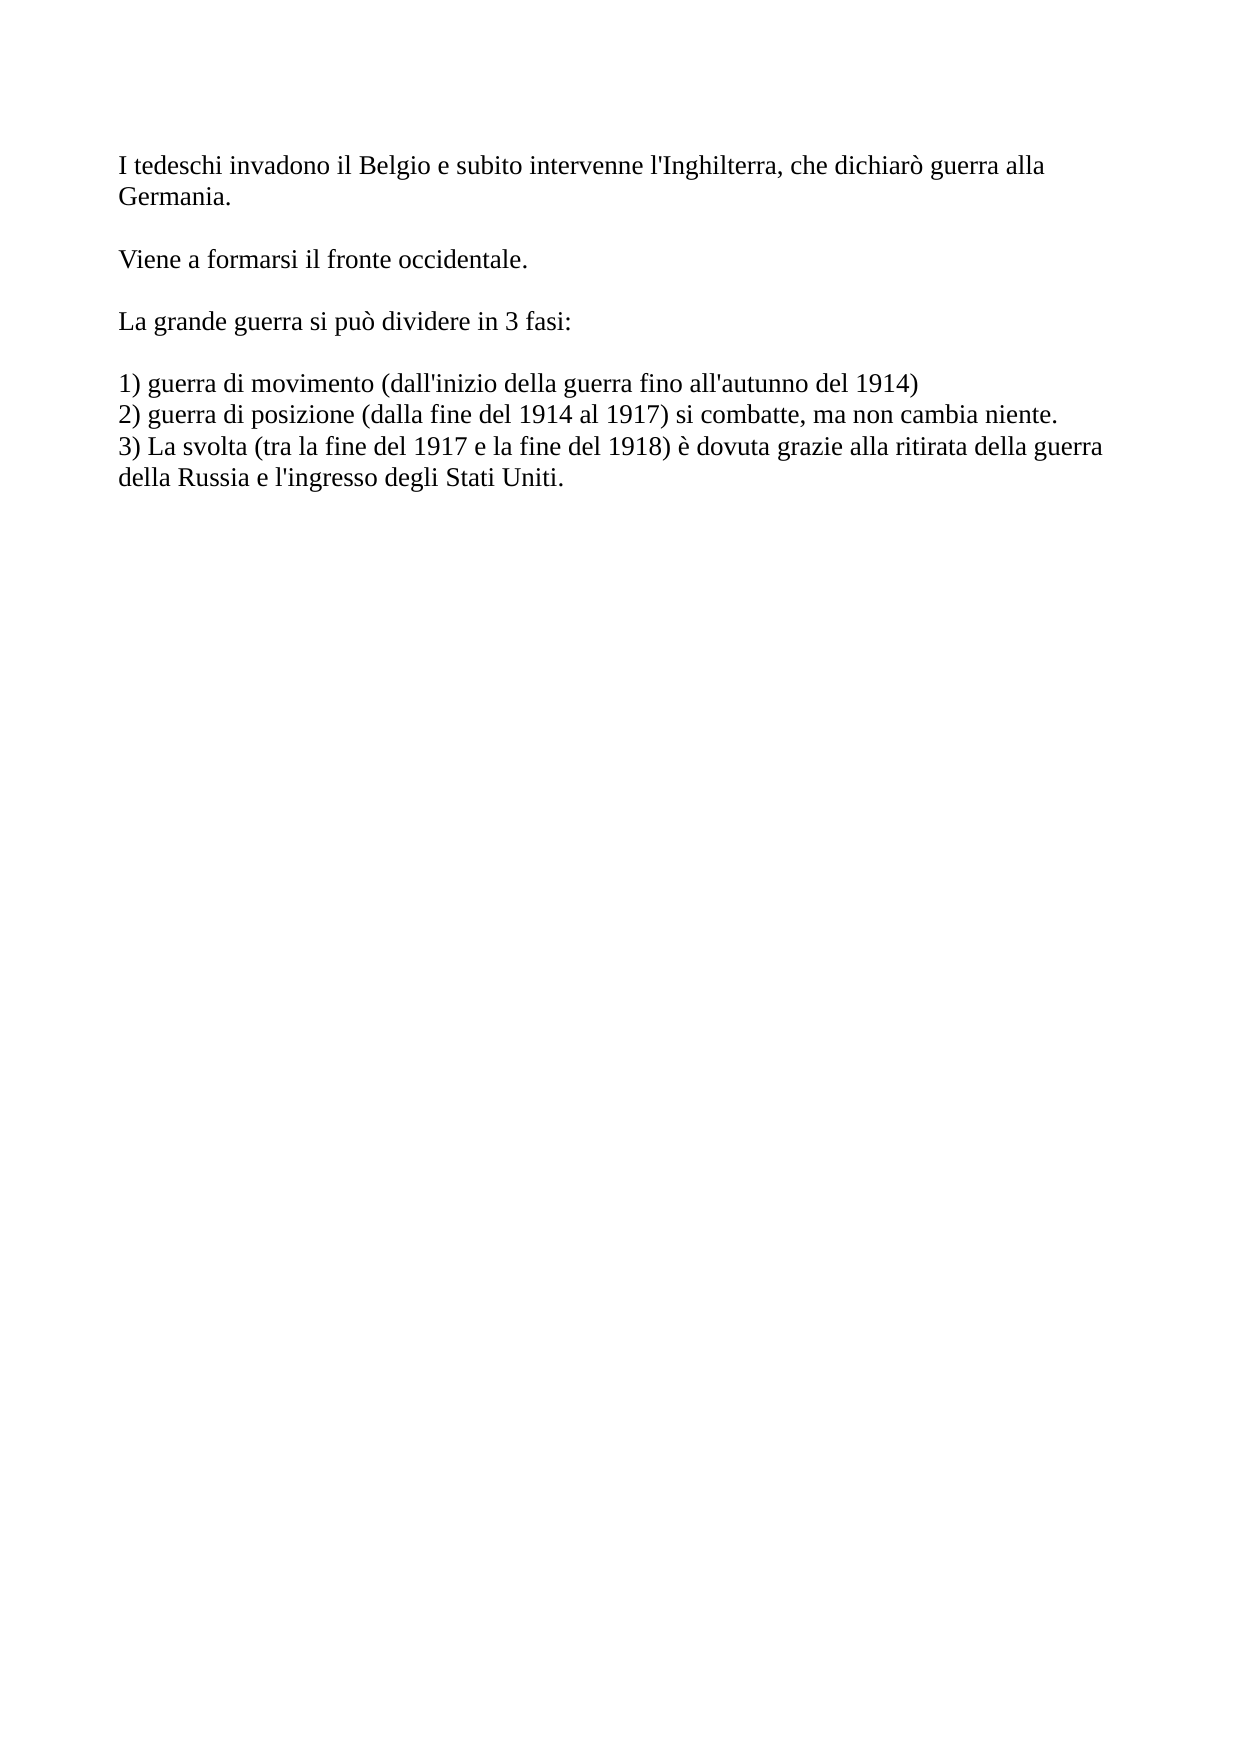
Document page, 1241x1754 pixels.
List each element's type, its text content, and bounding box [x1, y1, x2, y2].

text I tedeschi invadono il Belgio e subito intervenne l'Inghilterra, che dichiarò guerra alla Germania. [118, 149, 1122, 212]
text 2) guerra di posizione (dalla fine del 1914 al 1917) si combatte, ma non cambia niente. [118, 398, 1122, 429]
text La grande guerra si può dividere in 3 fasi: [118, 305, 1122, 336]
text Viene a formarsi il fronte occidentale. [118, 243, 1122, 274]
text 3) La svolta (tra la fine del 1917 e la fine del 1918) è dovuta grazie alla ritirata della guerra della Russia e l'ingresso degli Stati Uniti. [118, 429, 1122, 492]
text 1) guerra di movimento (dall'inizio della guerra fino all'autunno del 1914) [118, 367, 1122, 398]
